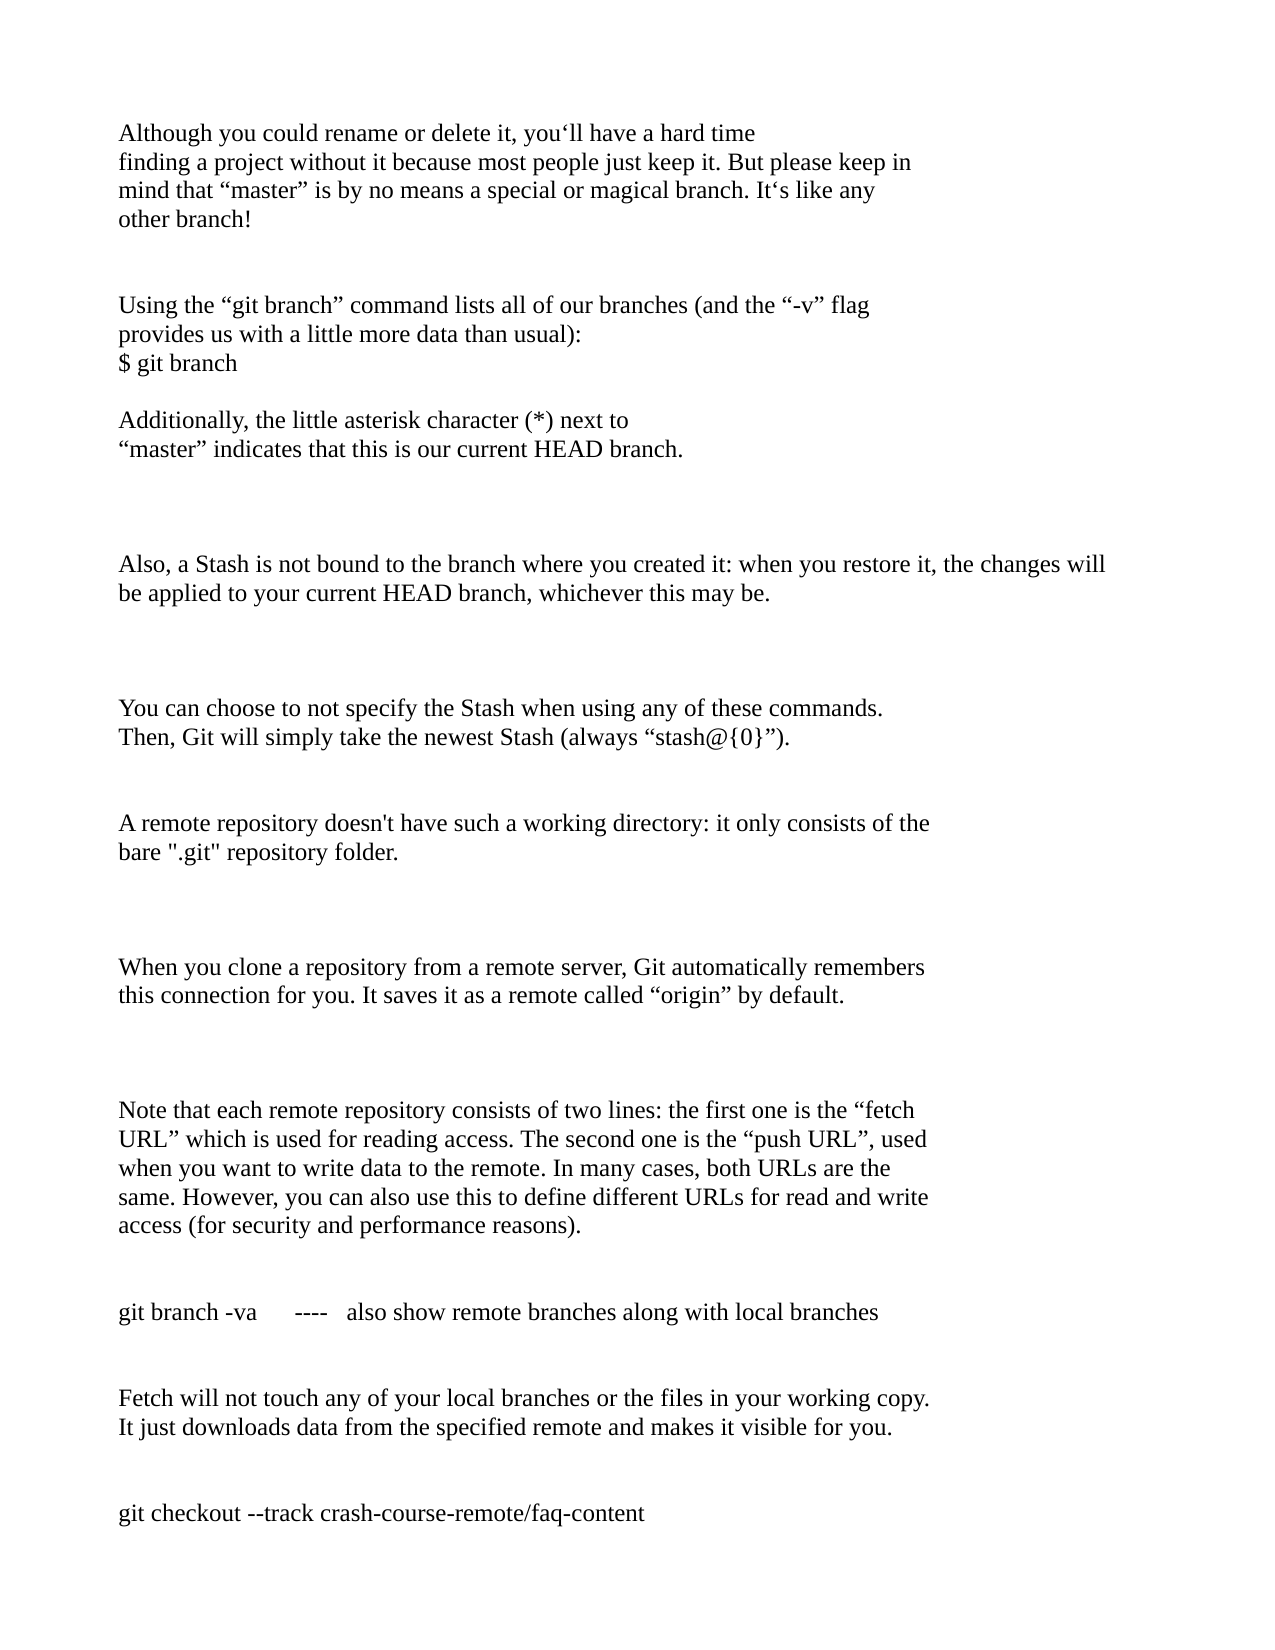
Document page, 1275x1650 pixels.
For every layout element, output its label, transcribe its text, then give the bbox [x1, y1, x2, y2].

text bare ".git" repository folder. [118, 837, 1157, 866]
text Note that each remote repository consists of two lines: the first one is the “fetch [118, 1096, 1157, 1124]
text $ git branch [118, 348, 1157, 377]
text access (for security and performance reasons). [118, 1211, 1157, 1239]
text You can choose to not specify the Stash when using any of these commands. [118, 693, 1157, 722]
text Although you could rename or delete it, you‘ll have a hard time [118, 118, 1157, 147]
text other branch! [118, 204, 1157, 233]
text this connection for you. It saves it as a remote called “origin” by default. [118, 981, 1157, 1009]
text A remote repository doesn't have such a working directory: it only consists of the [118, 808, 1157, 837]
text When you clone a repository from a remote server, Git automatically remembers [118, 952, 1157, 981]
text mind that “master” is by no means a special or magical branch. It‘s like any [118, 176, 1157, 204]
text same. However, you can also use this to define different URLs for read and write [118, 1182, 1157, 1211]
text Fetch will not touch any of your local branches or the files in your working copy. [118, 1383, 1157, 1412]
text Then, Git will simply take the newest Stash (always “stash@{0}”). [118, 722, 1157, 751]
text Additionally, the little asterisk character (*) next to [118, 406, 1157, 434]
text It just downloads data from the specified remote and makes it visible for you. [118, 1412, 1157, 1441]
text Using the “git branch” command lists all of our branches (and the “-v” flag [118, 291, 1157, 319]
text be applied to your current HEAD branch, whichever this may be. [118, 578, 1157, 607]
text finding a project without it because most people just keep it. But please keep in [118, 147, 1157, 176]
text provides us with a little more data than usual): [118, 319, 1157, 348]
text URL” which is used for reading access. The second one is the “push URL”, used [118, 1124, 1157, 1153]
text git branch -va ---- also show remote branches along with local branches [118, 1297, 1157, 1326]
text Also, a Stash is not bound to the branch where you created it: when you restore it, the changes will [118, 549, 1157, 578]
text “master” indicates that this is our current HEAD branch. [118, 434, 1157, 463]
text git checkout --track crash-course-remote/faq-content [118, 1498, 1157, 1527]
text when you want to write data to the remote. In many cases, both URLs are the [118, 1153, 1157, 1182]
